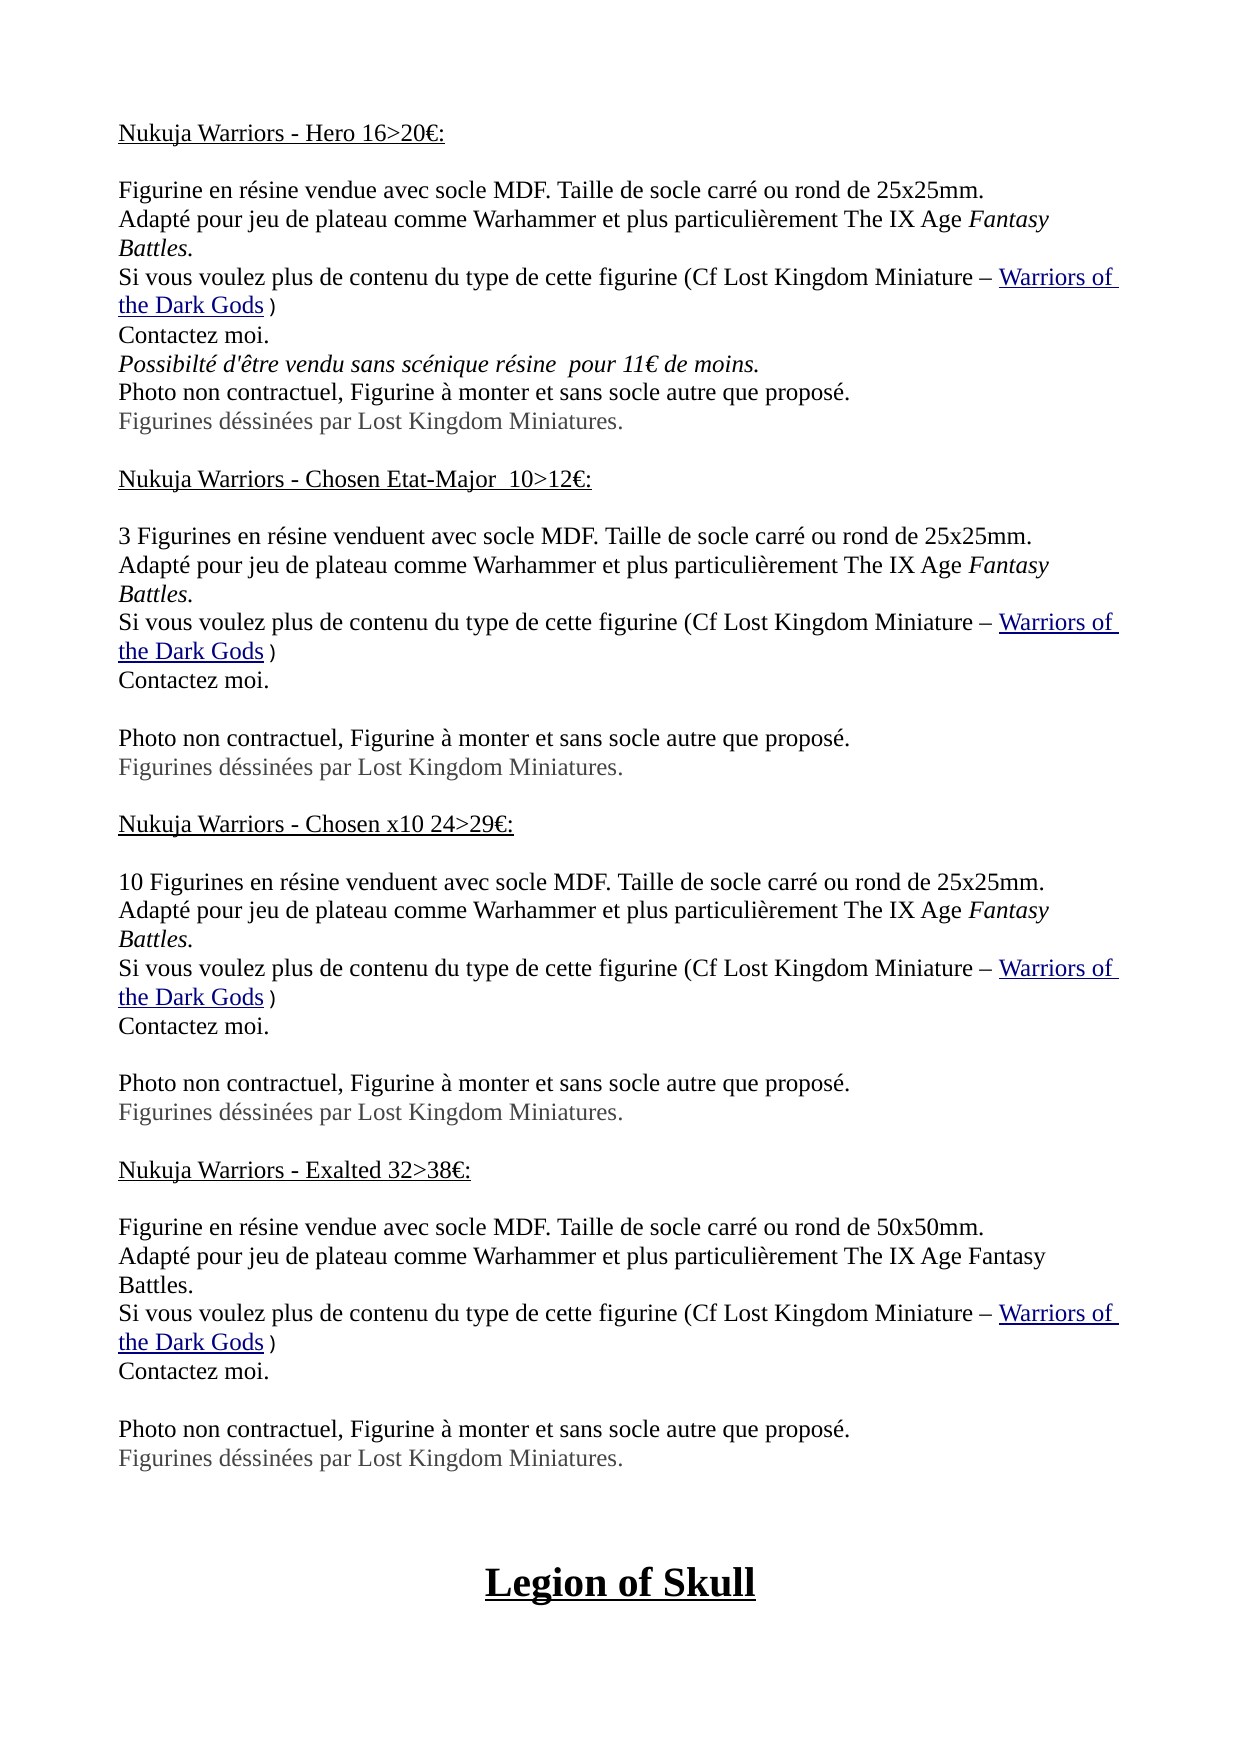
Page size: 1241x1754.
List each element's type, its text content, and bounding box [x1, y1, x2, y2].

text Nukuja Warriors - Hero 16>20€: [118, 118, 1122, 147]
text Photo non contractuel, Figurine à monter et sans socle autre que proposé. [118, 1068, 1122, 1097]
text Nukuja Warriors - Chosen Etat-Major 10>12€: [118, 464, 1122, 492]
text Contactez moi. [118, 665, 1122, 694]
text Photo non contractuel, Figurine à monter et sans socle autre que proposé. [118, 1414, 1122, 1443]
text 3 Figurines en résine venduent avec socle MDF. Taille de socle carré ou rond de 25x25mm. Adapté pour jeu de plateau comme Warhammer et plus particulièrement The IX Age Fantasy Battles. Si vous voulez plus de contenu du type de cette figurine (Cf Lost Kingdom Miniature – Warriors of the Dark Gods ) [118, 521, 1122, 665]
text Figurines déssinées par Lost Kingdom Miniatures. [118, 1097, 1122, 1126]
text Figurines déssinées par Lost Kingdom Miniatures. [118, 406, 1122, 435]
text Figurine en résine vendue avec socle MDF. Taille de socle carré ou rond de 50x50mm. Adapté pour jeu de plateau comme Warhammer et plus particulièrement The IX Age Fantasy Battles. Si vous voulez plus de contenu du type de cette figurine (Cf Lost Kingdom Miniature – Warriors of the Dark Gods ) [118, 1212, 1122, 1356]
text Nukuja Warriors - Chosen x10 24>29€: [118, 809, 1122, 838]
text Contactez moi. [118, 1356, 1122, 1385]
text Nukuja Warriors - Exalted 32>38€: [118, 1155, 1122, 1183]
text Figurine en résine vendue avec socle MDF. Taille de socle carré ou rond de 25x25mm. Adapté pour jeu de plateau comme Warhammer et plus particulièrement The IX Age Fantasy Battles. Si vous voulez plus de contenu du type de cette figurine (Cf Lost Kingdom Miniature – Warriors of the Dark Gods ) [118, 176, 1122, 320]
text 10 Figurines en résine venduent avec socle MDF. Taille de socle carré ou rond de 25x25mm. Adapté pour jeu de plateau comme Warhammer et plus particulièrement The IX Age Fantasy Battles. Si vous voulez plus de contenu du type de cette figurine (Cf Lost Kingdom Miniature – Warriors of the Dark Gods ) [118, 867, 1122, 1011]
text Contactez moi. Possibilté d'être vendu sans scénique résine pour 11€ de moins. [118, 320, 1122, 377]
text Figurines déssinées par Lost Kingdom Miniatures. [118, 1443, 1122, 1471]
text Legion of Skull [118, 1558, 1122, 1606]
text Photo non contractuel, Figurine à monter et sans socle autre que proposé. [118, 377, 1122, 406]
text Figurines déssinées par Lost Kingdom Miniatures. [118, 752, 1122, 780]
text Contactez moi. [118, 1011, 1122, 1040]
text Photo non contractuel, Figurine à monter et sans socle autre que proposé. [118, 723, 1122, 752]
